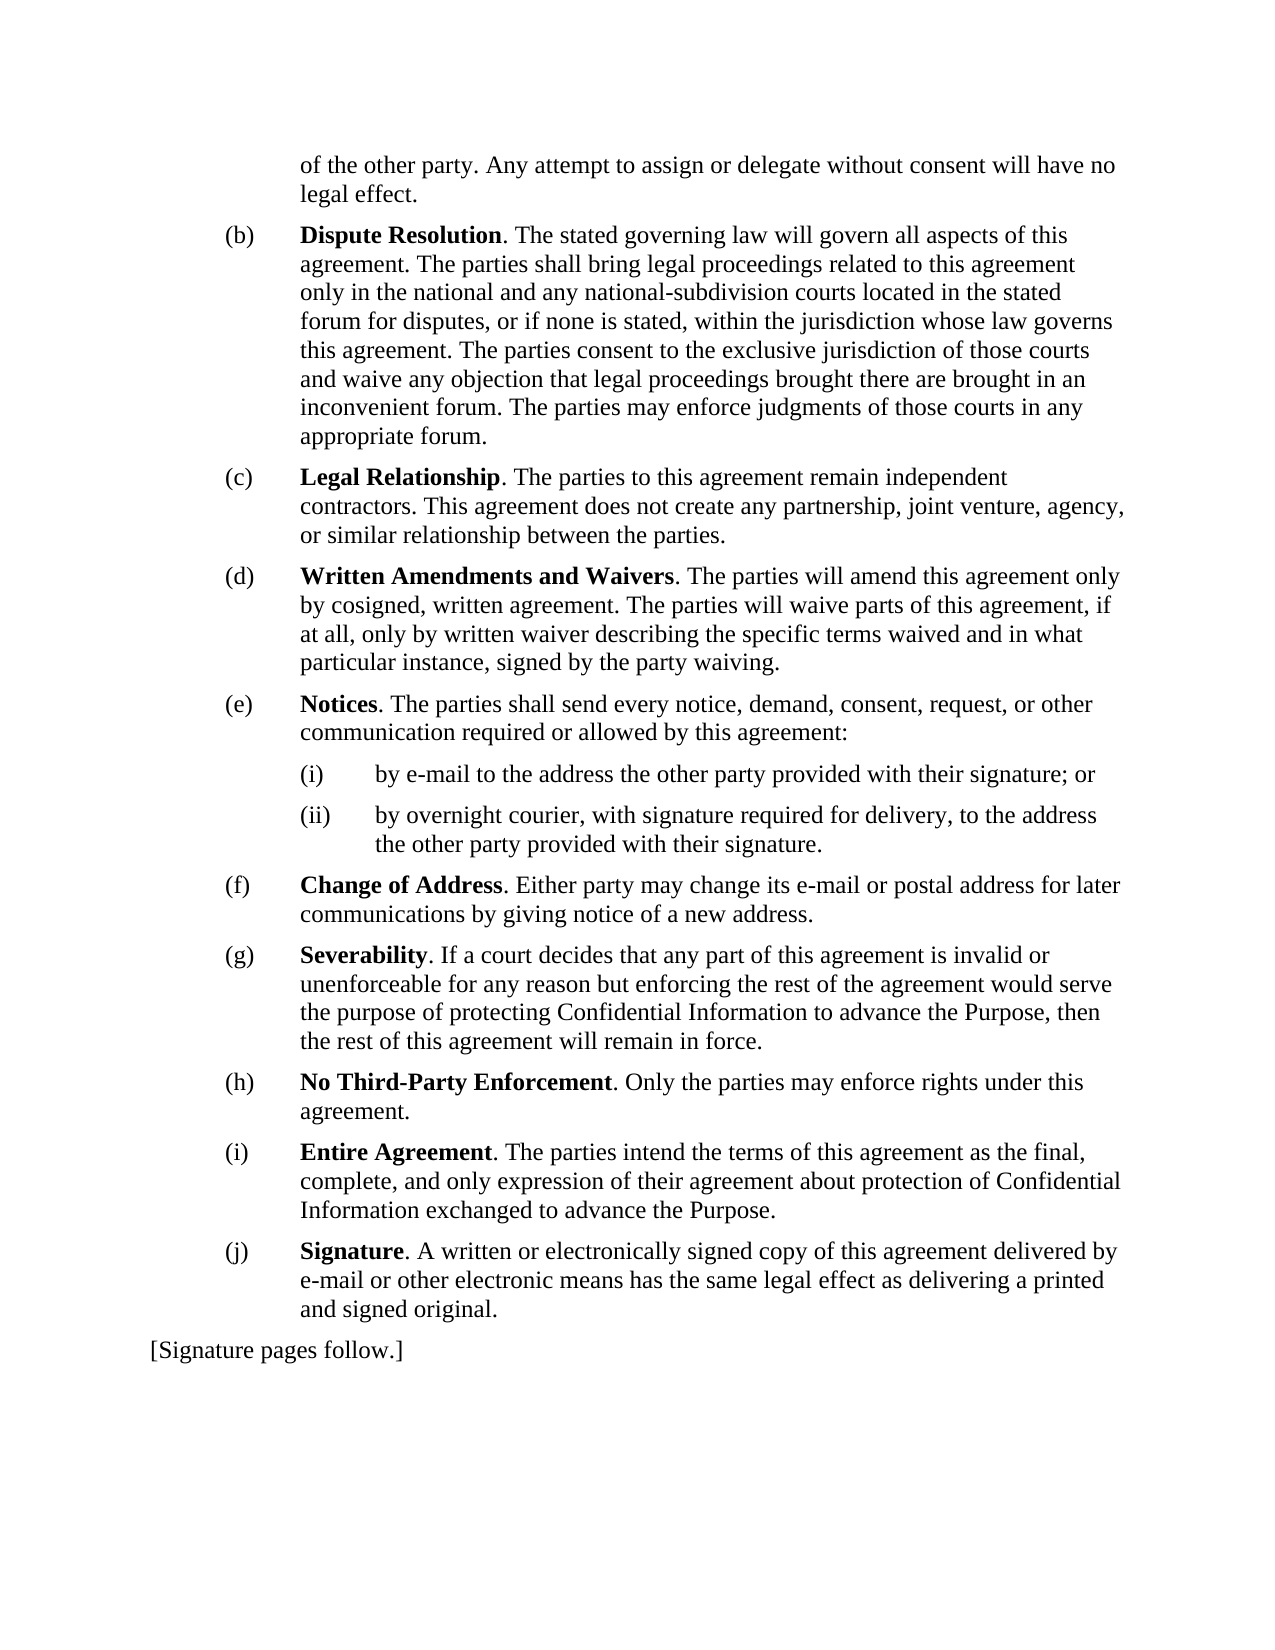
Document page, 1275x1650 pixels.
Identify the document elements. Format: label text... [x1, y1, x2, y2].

text (d) Written Amendments and Waivers. The parties will amend this agreement only by cosigned, written agreement. The parties will waive parts of this agreement, if at all, only by written waiver describing the specific terms waived and in what particular instance, signed by the party waiving. [225, 561, 1125, 676]
text (e) Notices. The parties shall send every notice, demand, consent, request, or other communication required or allowed by this agreement: [225, 689, 1125, 746]
text [Signature pages follow.] [150, 1335, 1125, 1364]
text (c) Legal Relationship. The parties to this agreement remain independent contractors. This agreement does not create any partnership, joint venture, agency, or similar relationship between the parties. [225, 462, 1125, 549]
text (i) by e-mail to the address the other party provided with their signature; or [300, 759, 1125, 787]
text of the other party. Any attempt to assign or delegate without consent will have no legal effect. [225, 150, 1125, 207]
text (f) Change of Address. Either party may change its e-mail or postal address for later communications by giving notice of a new address. [225, 870, 1125, 927]
text (j) Signature. A written or electronically signed copy of this agreement delivered by e-mail or other electronic means has the same legal effect as delivering a printed and signed original. [225, 1236, 1125, 1322]
text (ii) by overnight courier, with signature required for delivery, to the address the other party provided with their signature. [300, 800, 1125, 857]
text (g) Severability. If a court decides that any part of this agreement is invalid or unenforceable for any reason but enforcing the rest of the agreement would serve the purpose of protecting Confidential Information to advance the Purpose, then the rest of this agreement will remain in force. [225, 940, 1125, 1055]
text (h) No Third-Party Enforcement. Only the parties may enforce rights under this agreement. [225, 1067, 1125, 1125]
text (b) Dispute Resolution. The stated governing law will govern all aspects of this agreement. The parties shall bring legal proceedings related to this agreement only in the national and any national-subdivision courts located in the stated forum for disputes, or if none is stated, within the jurisdiction whose law governs this agreement. The parties consent to the exclusive jurisdiction of those courts and waive any objection that legal proceedings brought there are brought in an inconvenient forum. The parties may enforce judgments of those courts in any appropriate forum. [225, 220, 1125, 450]
text (i) Entire Agreement. The parties intend the terms of this agreement as the final, complete, and only expression of their agreement about protection of Confidential Information exchanged to advance the Purpose. [225, 1137, 1125, 1224]
